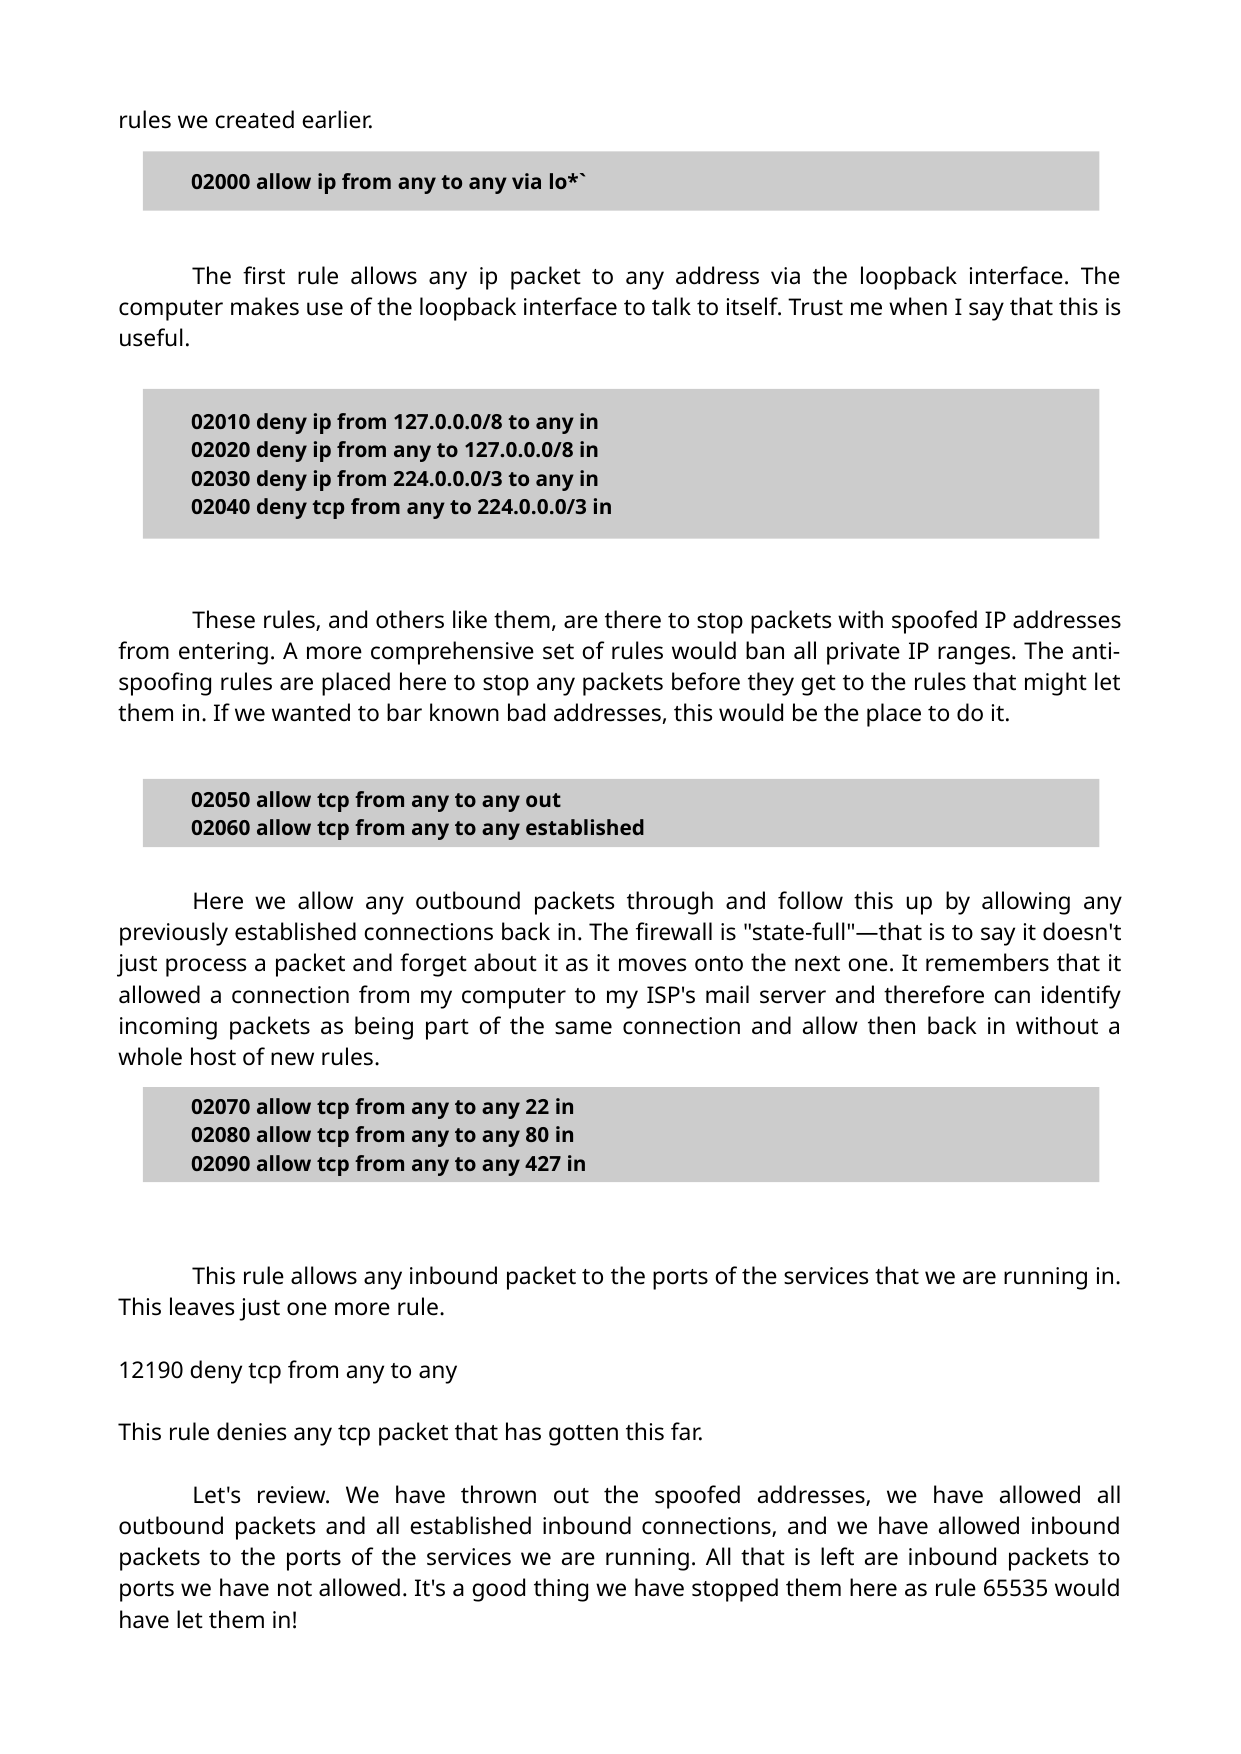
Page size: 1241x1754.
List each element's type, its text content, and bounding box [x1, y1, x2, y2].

text This rule denies any tcp packet that has gotten this far. [118, 1416, 1122, 1447]
text Here we allow any outbound packets through and follow this up by allowing any previously established connections back in. The firewall is "state-full"—that is to say it doesn't just process a packet and forget about it as it moves onto the next one. It remembers that it allowed a connection from my computer to my ISP's mail server and therefore can identify incoming packets as being part of the same connection and allow then back in without a whole host of new rules. [118, 885, 1122, 1072]
text These rules, and others like them, are there to stop packets with spoofed IP addresses from entering. A more comprehensive set of rules would ban all private IP ranges. The anti-spoofing rules are placed here to stop any packets before they get to the rules that might let them in. If we wanted to bar known bad addresses, this would be the place to do it. [118, 603, 1122, 728]
text This rule allows any inbound packet to the ports of the services that we are running in. This leaves just one more rule. [118, 1260, 1122, 1322]
text The first rule allows any ip packet to any address via the loopback interface. The computer makes use of the loopback interface to talk to itself. Trust me when I say that this is useful. [118, 260, 1122, 353]
text 12190 deny tcp from any to any [118, 1353, 1122, 1385]
text rules we created earlier. [118, 103, 1122, 135]
text Let's review. We have thrown out the spoofed addresses, we have allowed all outbound packets and all established inbound connections, and we have allowed inbound packets to the ports of the services we are running. All that is left are inbound packets to ports we have not allowed. It's a good thing we have stopped them here as rule 65535 would have let them in! [118, 1478, 1122, 1635]
